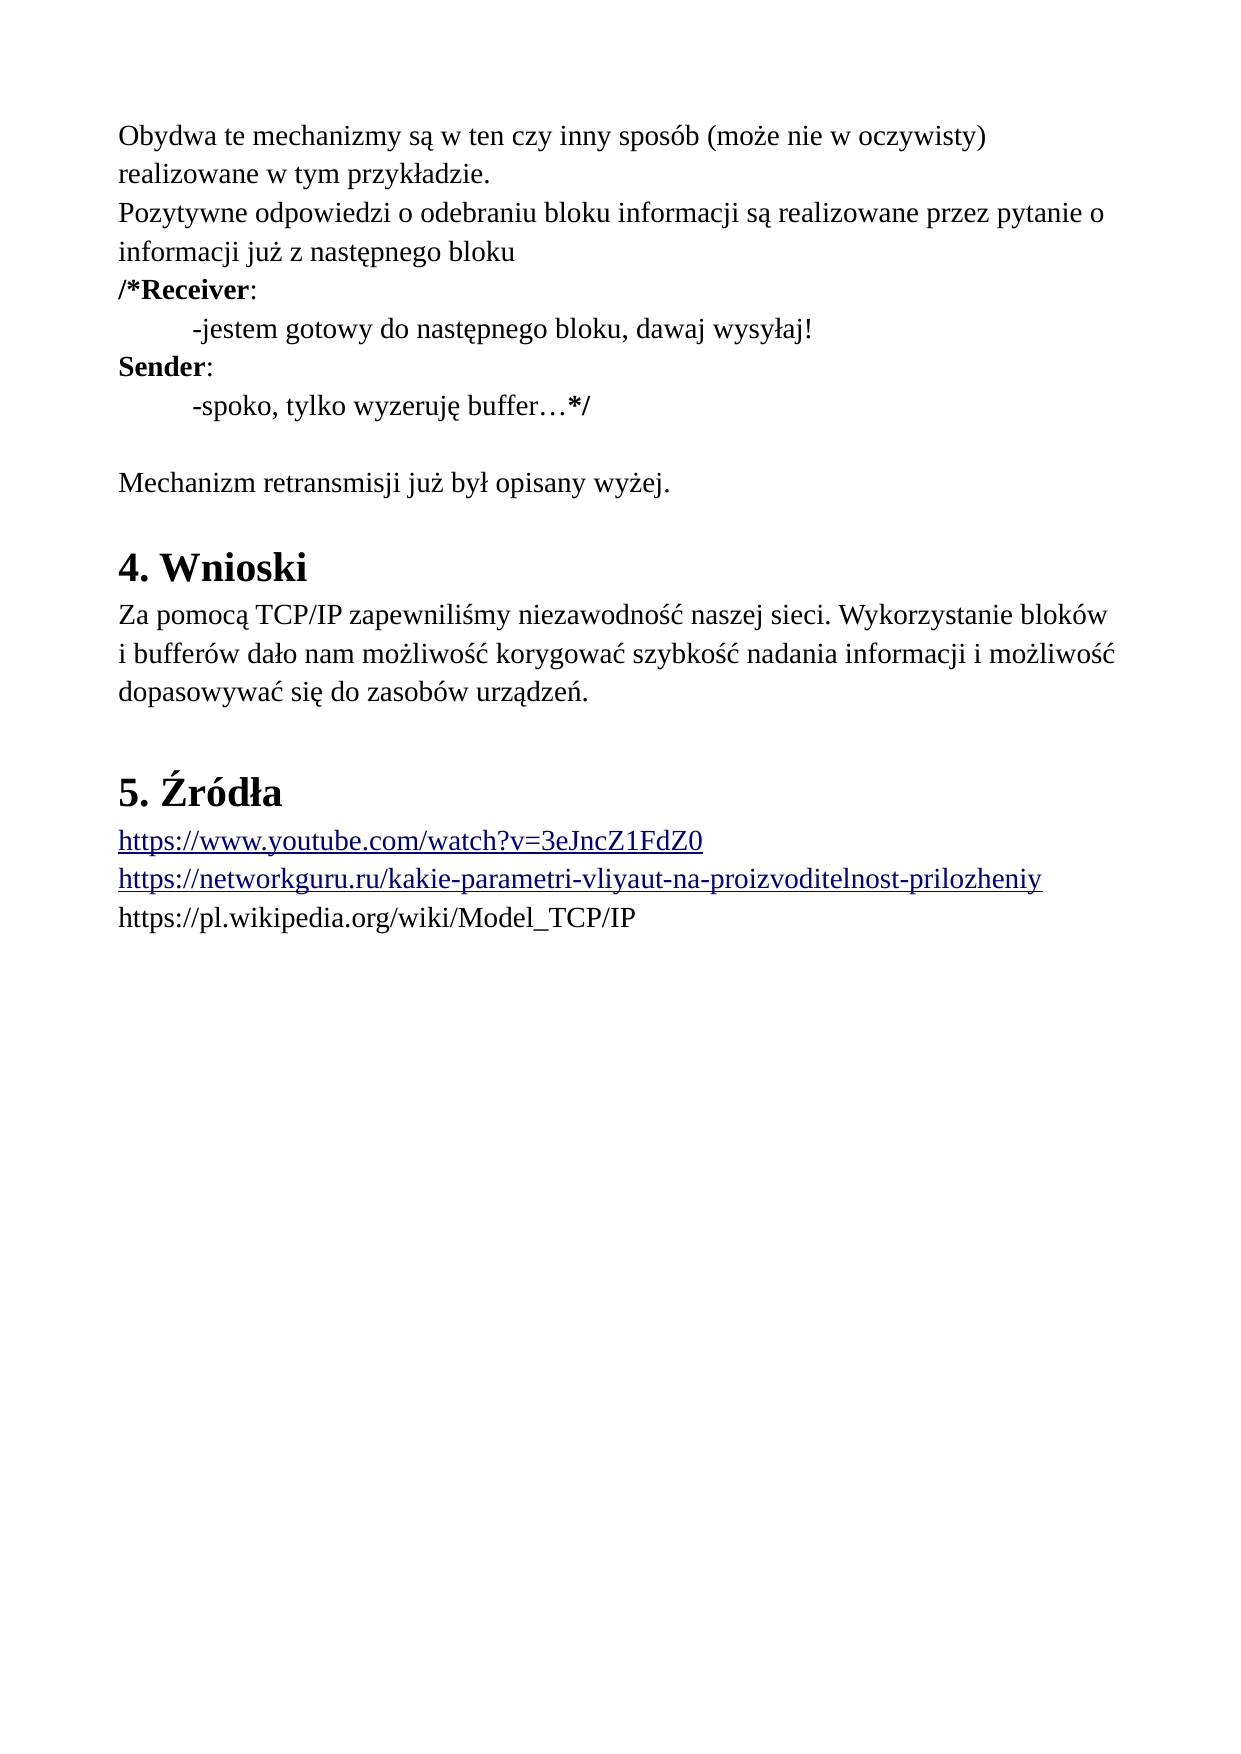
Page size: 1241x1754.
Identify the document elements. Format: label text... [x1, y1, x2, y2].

text Za pomocą TCP/IP zapewniliśmy niezawodność naszej sieci. Wykorzystanie bloków i bufferów dało nam możliwość korygować szybkość nadania informacji i możliwość dopasowywać się do zasobów urządzeń. [118, 597, 1122, 708]
text -jestem gotowy do następnego bloku, dawaj wysyłaj! [118, 311, 1122, 344]
text Pozytywne odpowiedzi o odebraniu bloku informacji są realizowane przez pytanie o informacji już z następnego bloku [118, 195, 1122, 267]
text https://networkguru.ru/kakie-parametri-vliyaut-na-proizvoditelnost-prilozheniy [118, 862, 1122, 895]
text https://pl.wikipedia.org/wiki/Model_TCP/IP [118, 900, 1122, 934]
text Obydwa te mechanizmy są w ten czy inny sposób (może nie w oczywisty) realizowane w tym przykładzie. [118, 118, 1122, 190]
text 5. Źródła [118, 768, 1122, 816]
text -spoko, tylko wyzeruję buffer…*/ [118, 388, 1122, 421]
text /*Receiver: [118, 272, 1122, 306]
text https://www.youtube.com/watch?v=3eJncZ1FdZ0 [118, 823, 1122, 857]
text Mechanizm retransmisji już był opisany wyżej. [118, 465, 1122, 498]
text 4. Wnioski [118, 542, 1122, 590]
text Sender: [118, 349, 1122, 383]
